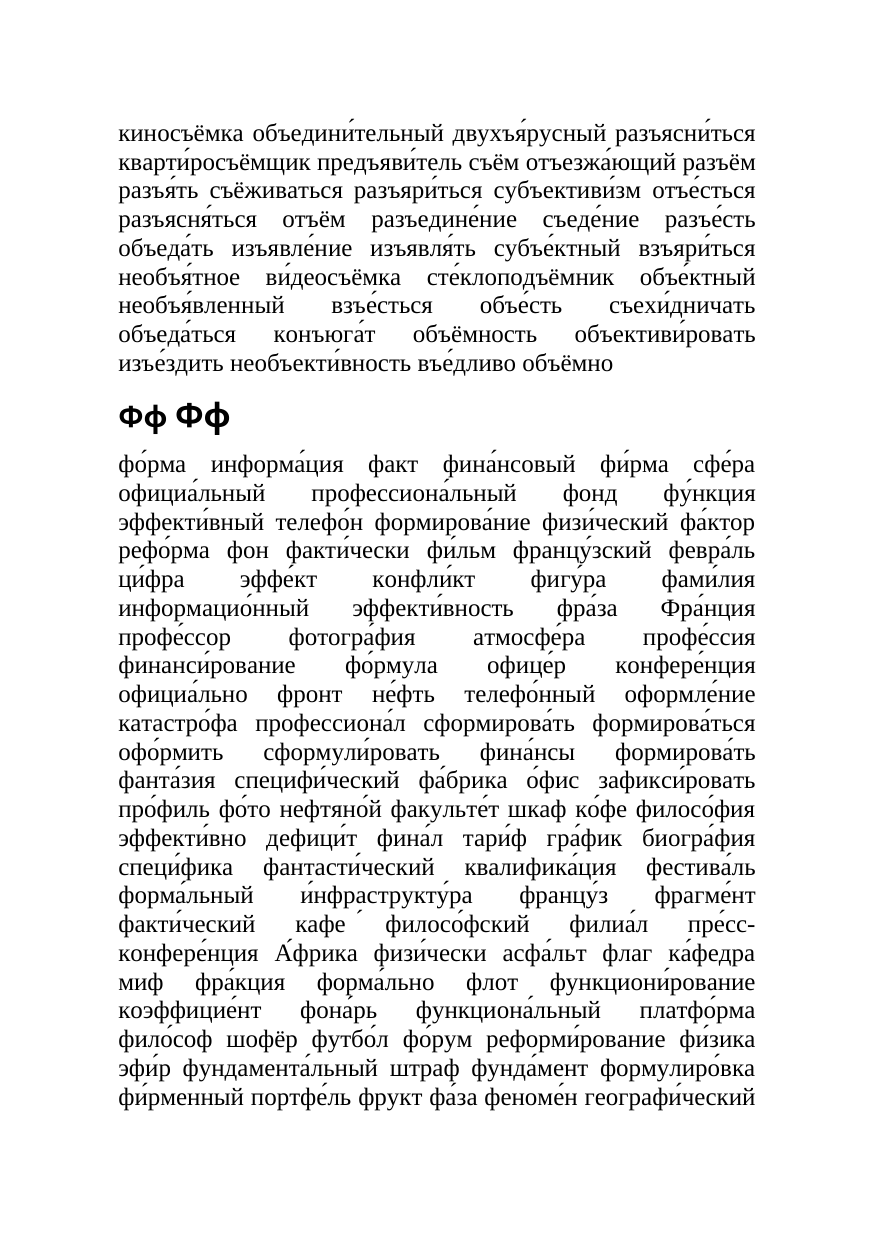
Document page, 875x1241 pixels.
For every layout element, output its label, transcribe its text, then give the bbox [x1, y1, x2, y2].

text киносъёмка объедини́тельный двухъя́русный разъясни́ться кварти́росъёмщик предъяви́тель съём отъезжа́ющий разъём разъя́ть съёживаться разъяри́ться субъективи́зм отъе́сться разъясня́ться отъём разъедине́ние съеде́ние разъе́сть объеда́ть изъявле́ние изъявля́ть субъе́ктный взъяри́ться необъя́тное ви́деосъёмка сте́клоподъёмник объе́ктный необъя́вленный взъе́сться объе́сть съехи́дничать объеда́ться конъюга́т объёмность объективи́ровать изъе́здить необъекти́вность въе́дливо объёмно [118, 118, 756, 377]
text фо́рма информа́ция факт фина́нсовый фи́рма сфе́ра официа́льный профессиона́льный фонд фу́нкция эффекти́вный телефо́н формирова́ние физи́ческий фа́ктор рефо́рма фон факти́чески фи́льм францу́зский февра́ль ци́фра эффе́кт конфли́кт фигу́ра фами́лия информацио́нный эффекти́вность фра́за Фра́нция профе́ссор фотогра́фия атмосфе́ра профе́ссия финанси́рование фо́рмула офице́р конфере́нция официа́льно фронт не́фть телефо́нный оформле́ние катастро́фа профессиона́л сформирова́ть формирова́ться офо́рмить сформули́ровать фина́нсы формирова́ть фанта́зия специфи́ческий фа́брика о́фис зафикси́ровать про́филь фо́то нефтяно́й факульте́т шкаф ко́фе филосо́фия эффекти́вно дефици́т фина́л тари́ф гра́фик биогра́фия специ́фика фантасти́ческий квалифика́ция фестива́ль форма́льный и́нфраструкту́ра францу́з фрагме́нт факти́ческий кафе́ филосо́фский филиа́л пре́сс-конфере́нция А́фрика физи́чески асфа́льт флаг ка́федра миф фра́кция форма́льно флот функциони́рование коэффицие́нт фона́рь функциона́льный платфо́рма фило́соф шофёр футбо́л фо́рум реформи́рование фи́зика эфи́р фундамента́льный штраф фунда́мент формулиро́вка фи́рменный портфе́ль фрукт фа́за феноме́н географи́ческий [118, 449, 756, 1111]
subtitle Фф Фф [118, 391, 756, 437]
